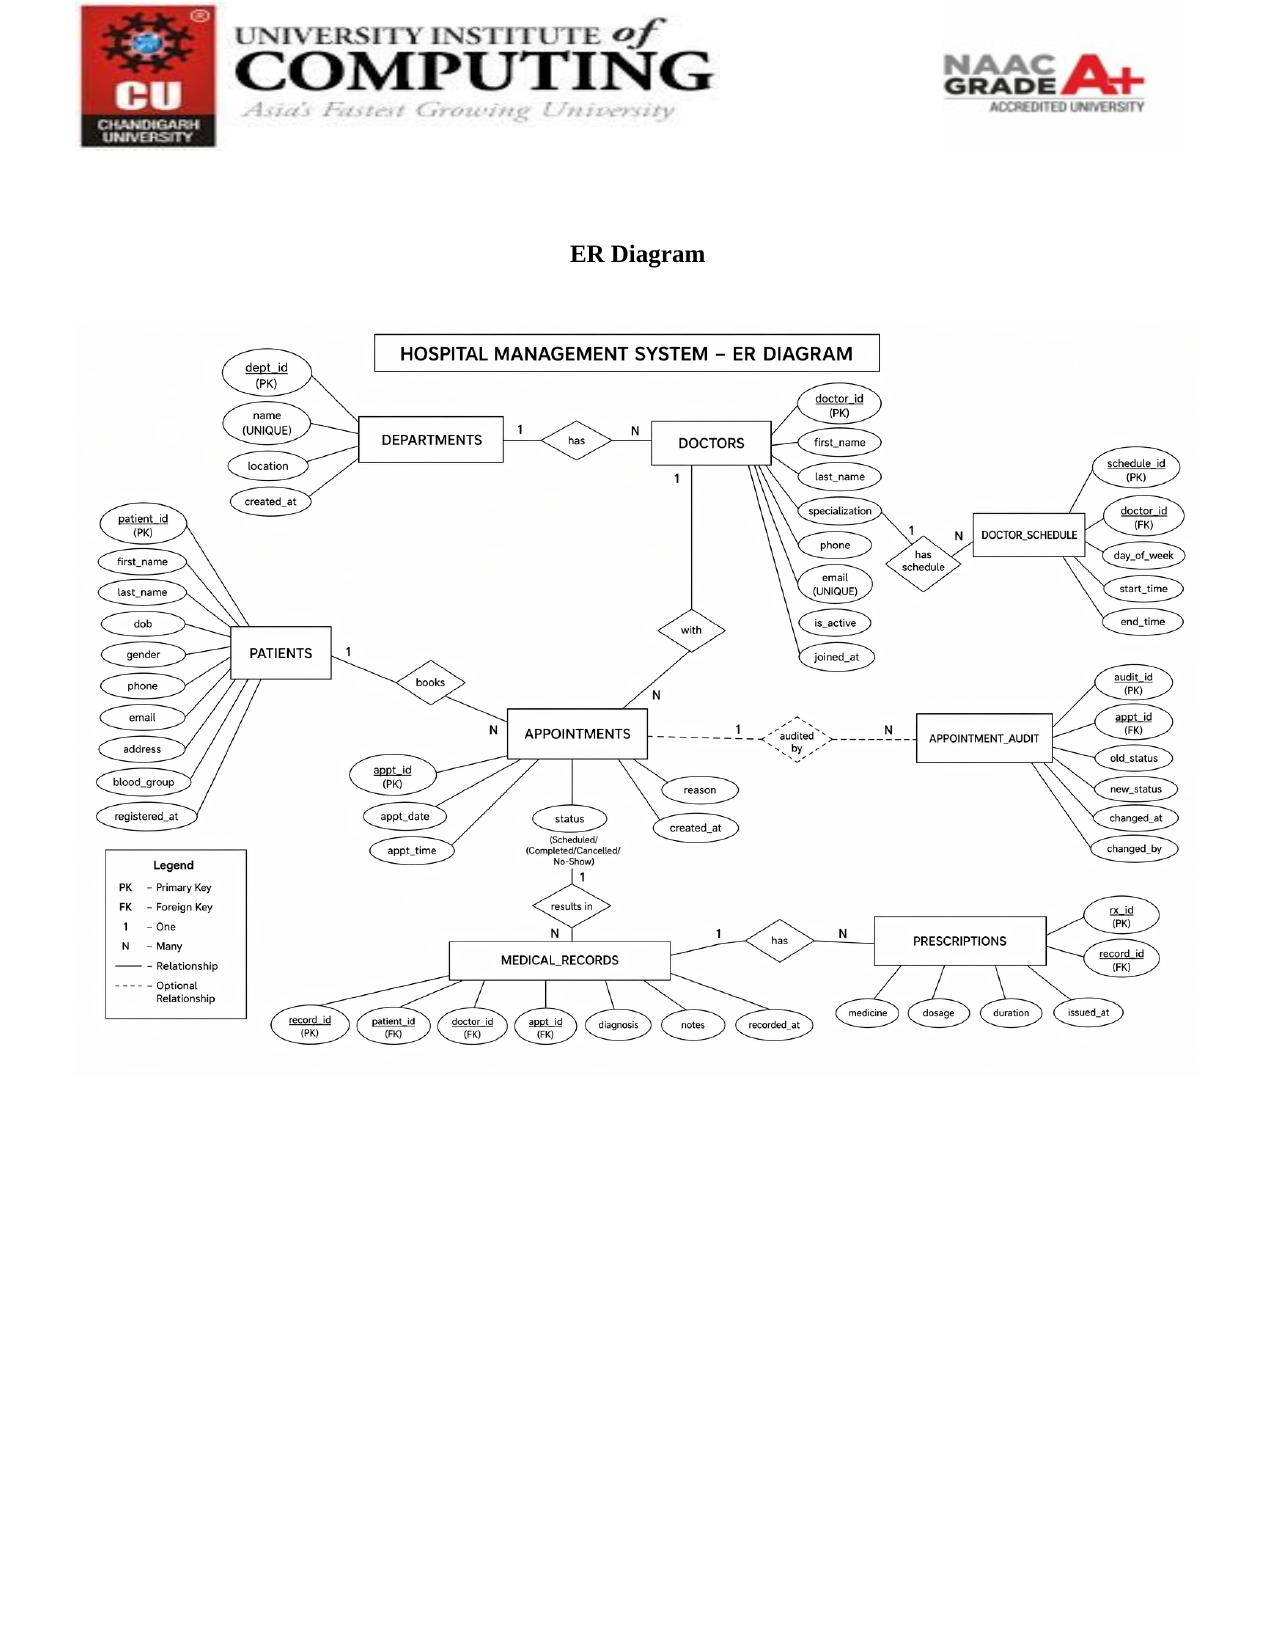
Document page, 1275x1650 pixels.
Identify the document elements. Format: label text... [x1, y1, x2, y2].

picture [75, 2, 720, 151]
picture [942, 0, 1181, 153]
text ER Diagram [75, 239, 1200, 268]
picture [75, 325, 1200, 1076]
